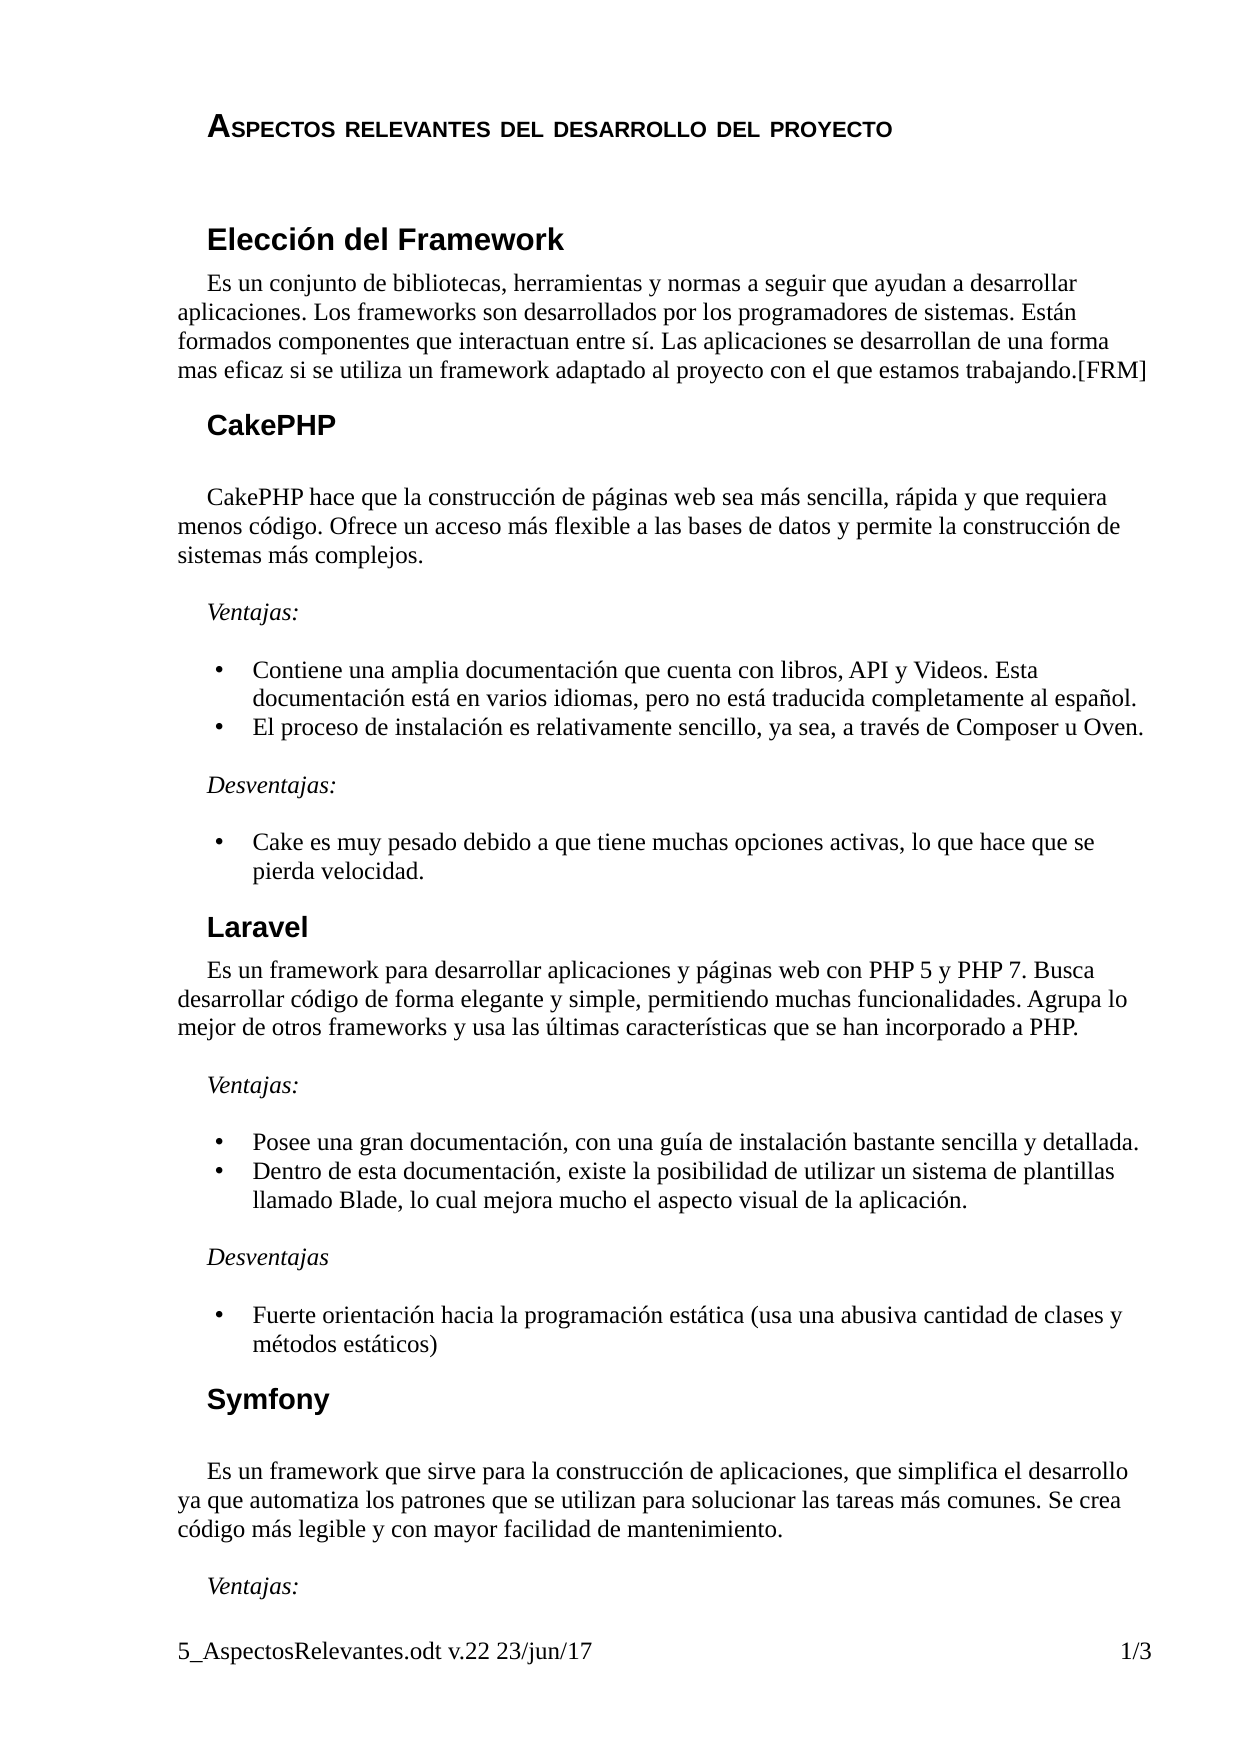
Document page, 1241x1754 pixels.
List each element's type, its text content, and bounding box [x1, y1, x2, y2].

subtitle Elección del Framework [207, 221, 1152, 257]
text Es un framework que sirve para la construcción de aplicaciones, que simplifica el desarrollo ya que automatiza los patrones que se utilizan para solucionar las tareas más comunes. Se crea código más legible y con mayor facilidad de mantenimiento. [177, 1456, 1152, 1542]
text Desventajas: [177, 770, 1152, 798]
list Fuerte orientación hacia la programación estática (usa una abusiva cantidad de clases y métodos estáticos) [215, 1300, 1152, 1357]
text Ventajas: [177, 1571, 1152, 1600]
text Ventajas: [177, 1070, 1152, 1099]
list Dentro de esta documentación, existe la posibilidad de utilizar un sistema de plantillas llamado Blade, lo cual mejora mucho el aspecto visual de la aplicación. [215, 1156, 1152, 1214]
text CakePHP hace que la construcción de páginas web sea más sencilla, rápida y que requiera menos código. Ofrece un acceso más flexible a las bases de datos y permite la construcción de sistemas más complejos. [177, 482, 1152, 568]
subtitle Aspectos relevantes del desarrollo del proyecto [207, 106, 1152, 145]
list Contiene una amplia documentación que cuenta con libros, API y Videos. Esta documentación está en varios idiomas, pero no está traducida completamente al español. [215, 655, 1152, 712]
list Cake es muy pesado debido a que tiene muchas opciones activas, lo que hace que se pierda velocidad. [215, 827, 1152, 885]
text Es un conjunto de bibliotecas, herramientas y normas a seguir que ayudan a desarrollar aplicaciones. Los frameworks son desarrollados por los programadores de sistemas. Están formados componentes que interactuan entre sí. Las aplicaciones se desarrollan de una forma mas eficaz si se utiliza un framework adaptado al proyecto con el que estamos trabajando.[FRM] [177, 268, 1152, 383]
subtitle Laravel [207, 909, 1152, 943]
subtitle CakePHP [207, 408, 1152, 442]
text Es un framework para desarrollar aplicaciones y páginas web con PHP 5 y PHP 7. Busca desarrollar código de forma elegante y simple, permitiendo muchas funcionalidades. Agrupa lo mejor de otros frameworks y usa las últimas características que se han incorporado a PHP. [177, 955, 1152, 1041]
list El proceso de instalación es relativamente sencillo, ya sea, a través de Composer u Oven. [215, 712, 1152, 741]
list Posee una gran documentación, con una guía de instalación bastante sencilla y detallada. [215, 1127, 1152, 1156]
text Ventajas: [177, 597, 1152, 626]
subtitle Symfony [207, 1382, 1152, 1416]
text Desventajas [177, 1242, 1152, 1271]
